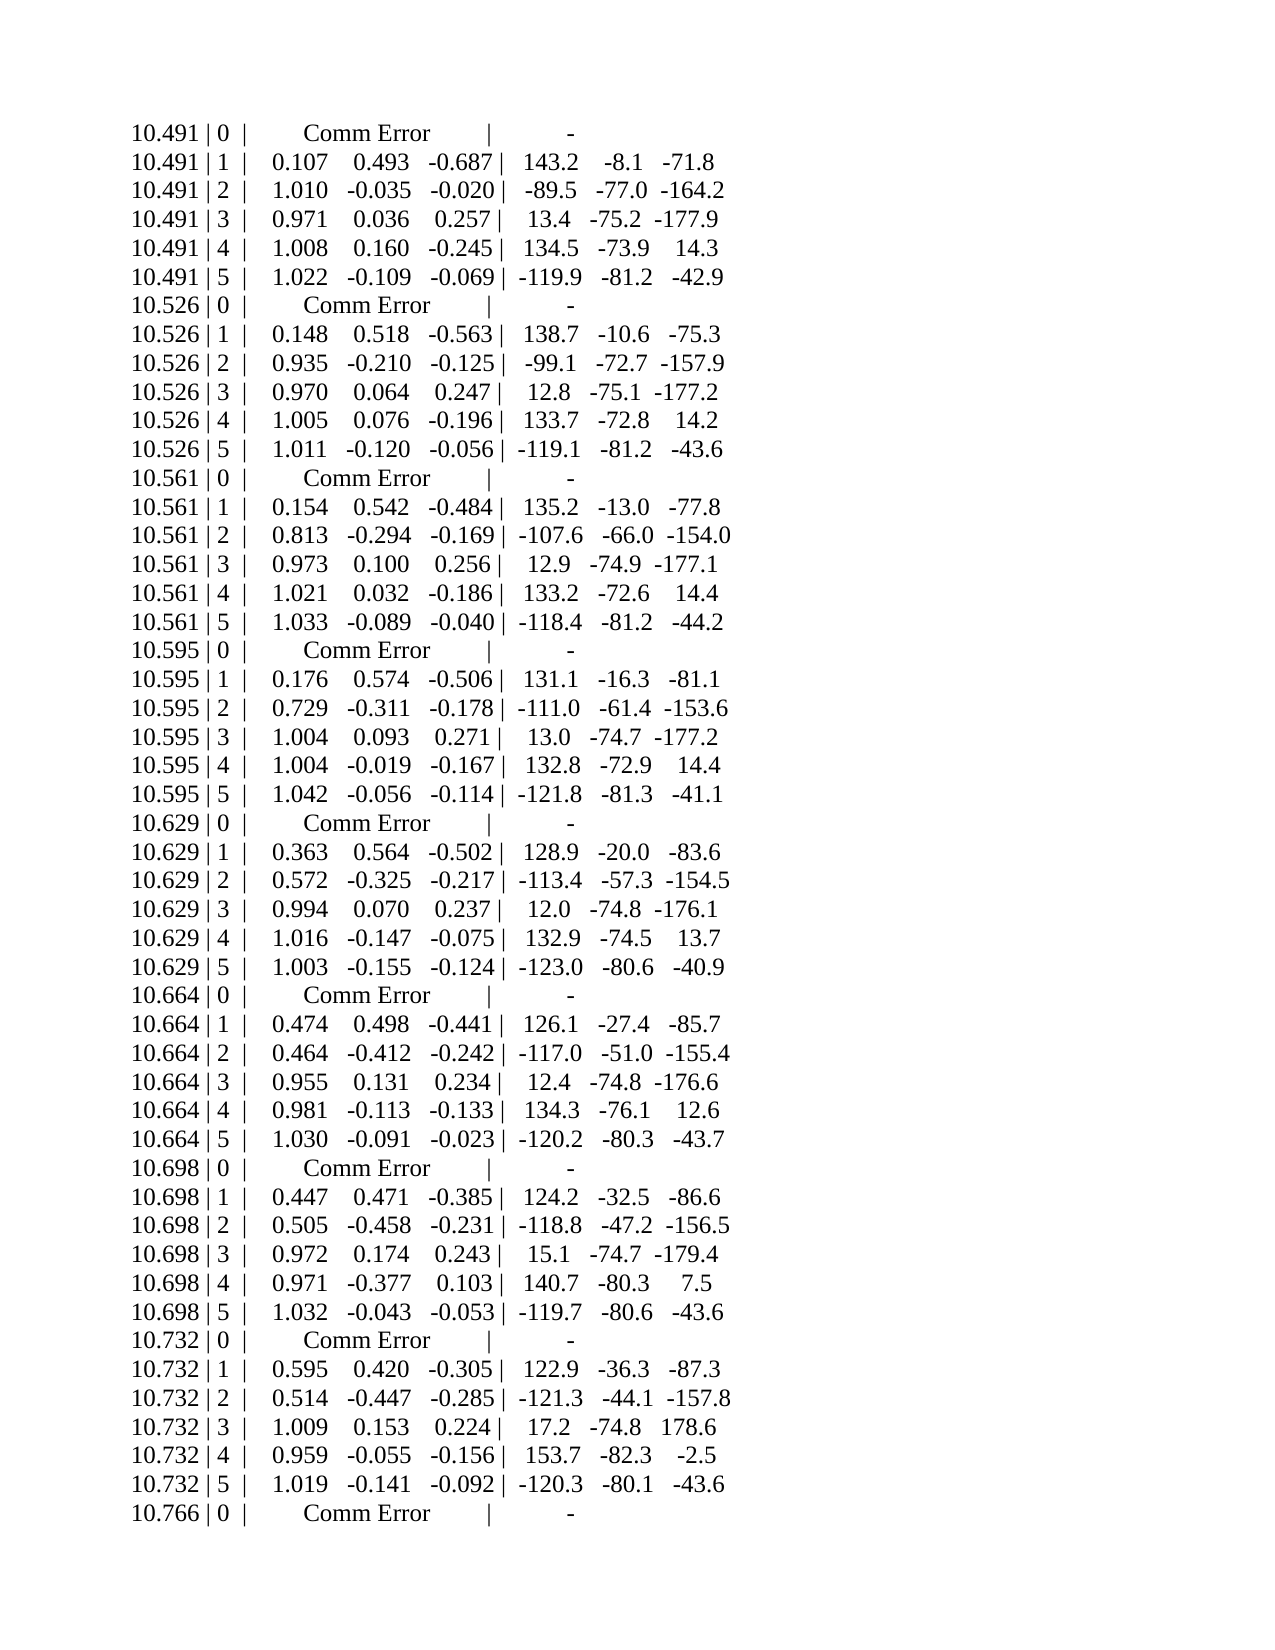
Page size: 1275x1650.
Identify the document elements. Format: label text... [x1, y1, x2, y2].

text 10.491 | 4 | 1.008 0.160 -0.245 | 134.5 -73.9 14.3 [118, 233, 1157, 262]
text 10.561 | 3 | 0.973 0.100 0.256 | 12.9 -74.9 -177.1 [118, 549, 1157, 578]
text 10.561 | 1 | 0.154 0.542 -0.484 | 135.2 -13.0 -77.8 [118, 492, 1157, 521]
text 10.629 | 5 | 1.003 -0.155 -0.124 | -123.0 -80.6 -40.9 [118, 952, 1157, 981]
text 10.664 | 5 | 1.030 -0.091 -0.023 | -120.2 -80.3 -43.7 [118, 1124, 1157, 1153]
text 10.561 | 2 | 0.813 -0.294 -0.169 | -107.6 -66.0 -154.0 [118, 521, 1157, 549]
text 10.526 | 3 | 0.970 0.064 0.247 | 12.8 -75.1 -177.2 [118, 377, 1157, 406]
text 10.526 | 5 | 1.011 -0.120 -0.056 | -119.1 -81.2 -43.6 [118, 434, 1157, 463]
text 10.629 | 4 | 1.016 -0.147 -0.075 | 132.9 -74.5 13.7 [118, 923, 1157, 952]
text 10.561 | 4 | 1.021 0.032 -0.186 | 133.2 -72.6 14.4 [118, 578, 1157, 607]
text 10.732 | 2 | 0.514 -0.447 -0.285 | -121.3 -44.1 -157.8 [118, 1383, 1157, 1412]
text 10.595 | 3 | 1.004 0.093 0.271 | 13.0 -74.7 -177.2 [118, 722, 1157, 751]
text 10.595 | 4 | 1.004 -0.019 -0.167 | 132.8 -72.9 14.4 [118, 751, 1157, 779]
text 10.629 | 3 | 0.994 0.070 0.237 | 12.0 -74.8 -176.1 [118, 894, 1157, 923]
text 10.732 | 0 | Comm Error | - [118, 1326, 1157, 1354]
text 10.664 | 1 | 0.474 0.498 -0.441 | 126.1 -27.4 -85.7 [118, 1009, 1157, 1038]
text 10.595 | 0 | Comm Error | - [118, 636, 1157, 664]
text 10.526 | 4 | 1.005 0.076 -0.196 | 133.7 -72.8 14.2 [118, 406, 1157, 434]
text 10.491 | 1 | 0.107 0.493 -0.687 | 143.2 -8.1 -71.8 [118, 147, 1157, 176]
text 10.561 | 5 | 1.033 -0.089 -0.040 | -118.4 -81.2 -44.2 [118, 607, 1157, 636]
text 10.526 | 2 | 0.935 -0.210 -0.125 | -99.1 -72.7 -157.9 [118, 348, 1157, 377]
text 10.698 | 5 | 1.032 -0.043 -0.053 | -119.7 -80.6 -43.6 [118, 1297, 1157, 1326]
text 10.698 | 0 | Comm Error | - [118, 1153, 1157, 1182]
text 10.629 | 0 | Comm Error | - [118, 808, 1157, 837]
text 10.732 | 3 | 1.009 0.153 0.224 | 17.2 -74.8 178.6 [118, 1412, 1157, 1441]
text 10.595 | 1 | 0.176 0.574 -0.506 | 131.1 -16.3 -81.1 [118, 664, 1157, 693]
text 10.629 | 1 | 0.363 0.564 -0.502 | 128.9 -20.0 -83.6 [118, 837, 1157, 866]
text 10.595 | 2 | 0.729 -0.311 -0.178 | -111.0 -61.4 -153.6 [118, 693, 1157, 722]
text 10.664 | 3 | 0.955 0.131 0.234 | 12.4 -74.8 -176.6 [118, 1067, 1157, 1096]
text 10.732 | 4 | 0.959 -0.055 -0.156 | 153.7 -82.3 -2.5 [118, 1441, 1157, 1469]
text 10.698 | 4 | 0.971 -0.377 0.103 | 140.7 -80.3 7.5 [118, 1268, 1157, 1297]
text 10.732 | 1 | 0.595 0.420 -0.305 | 122.9 -36.3 -87.3 [118, 1354, 1157, 1383]
text 10.698 | 2 | 0.505 -0.458 -0.231 | -118.8 -47.2 -156.5 [118, 1211, 1157, 1239]
text 10.766 | 0 | Comm Error | - [118, 1498, 1157, 1527]
text 10.698 | 3 | 0.972 0.174 0.243 | 15.1 -74.7 -179.4 [118, 1239, 1157, 1268]
text 10.698 | 1 | 0.447 0.471 -0.385 | 124.2 -32.5 -86.6 [118, 1182, 1157, 1211]
text 10.526 | 0 | Comm Error | - [118, 291, 1157, 319]
text 10.595 | 5 | 1.042 -0.056 -0.114 | -121.8 -81.3 -41.1 [118, 779, 1157, 808]
text 10.491 | 0 | Comm Error | - [118, 118, 1157, 147]
text 10.732 | 5 | 1.019 -0.141 -0.092 | -120.3 -80.1 -43.6 [118, 1469, 1157, 1498]
text 10.491 | 3 | 0.971 0.036 0.257 | 13.4 -75.2 -177.9 [118, 204, 1157, 233]
text 10.664 | 2 | 0.464 -0.412 -0.242 | -117.0 -51.0 -155.4 [118, 1038, 1157, 1067]
text 10.561 | 0 | Comm Error | - [118, 463, 1157, 492]
text 10.491 | 2 | 1.010 -0.035 -0.020 | -89.5 -77.0 -164.2 [118, 176, 1157, 204]
text 10.526 | 1 | 0.148 0.518 -0.563 | 138.7 -10.6 -75.3 [118, 319, 1157, 348]
text 10.664 | 0 | Comm Error | - [118, 981, 1157, 1009]
text 10.629 | 2 | 0.572 -0.325 -0.217 | -113.4 -57.3 -154.5 [118, 866, 1157, 894]
text 10.664 | 4 | 0.981 -0.113 -0.133 | 134.3 -76.1 12.6 [118, 1096, 1157, 1124]
text 10.491 | 5 | 1.022 -0.109 -0.069 | -119.9 -81.2 -42.9 [118, 262, 1157, 291]
